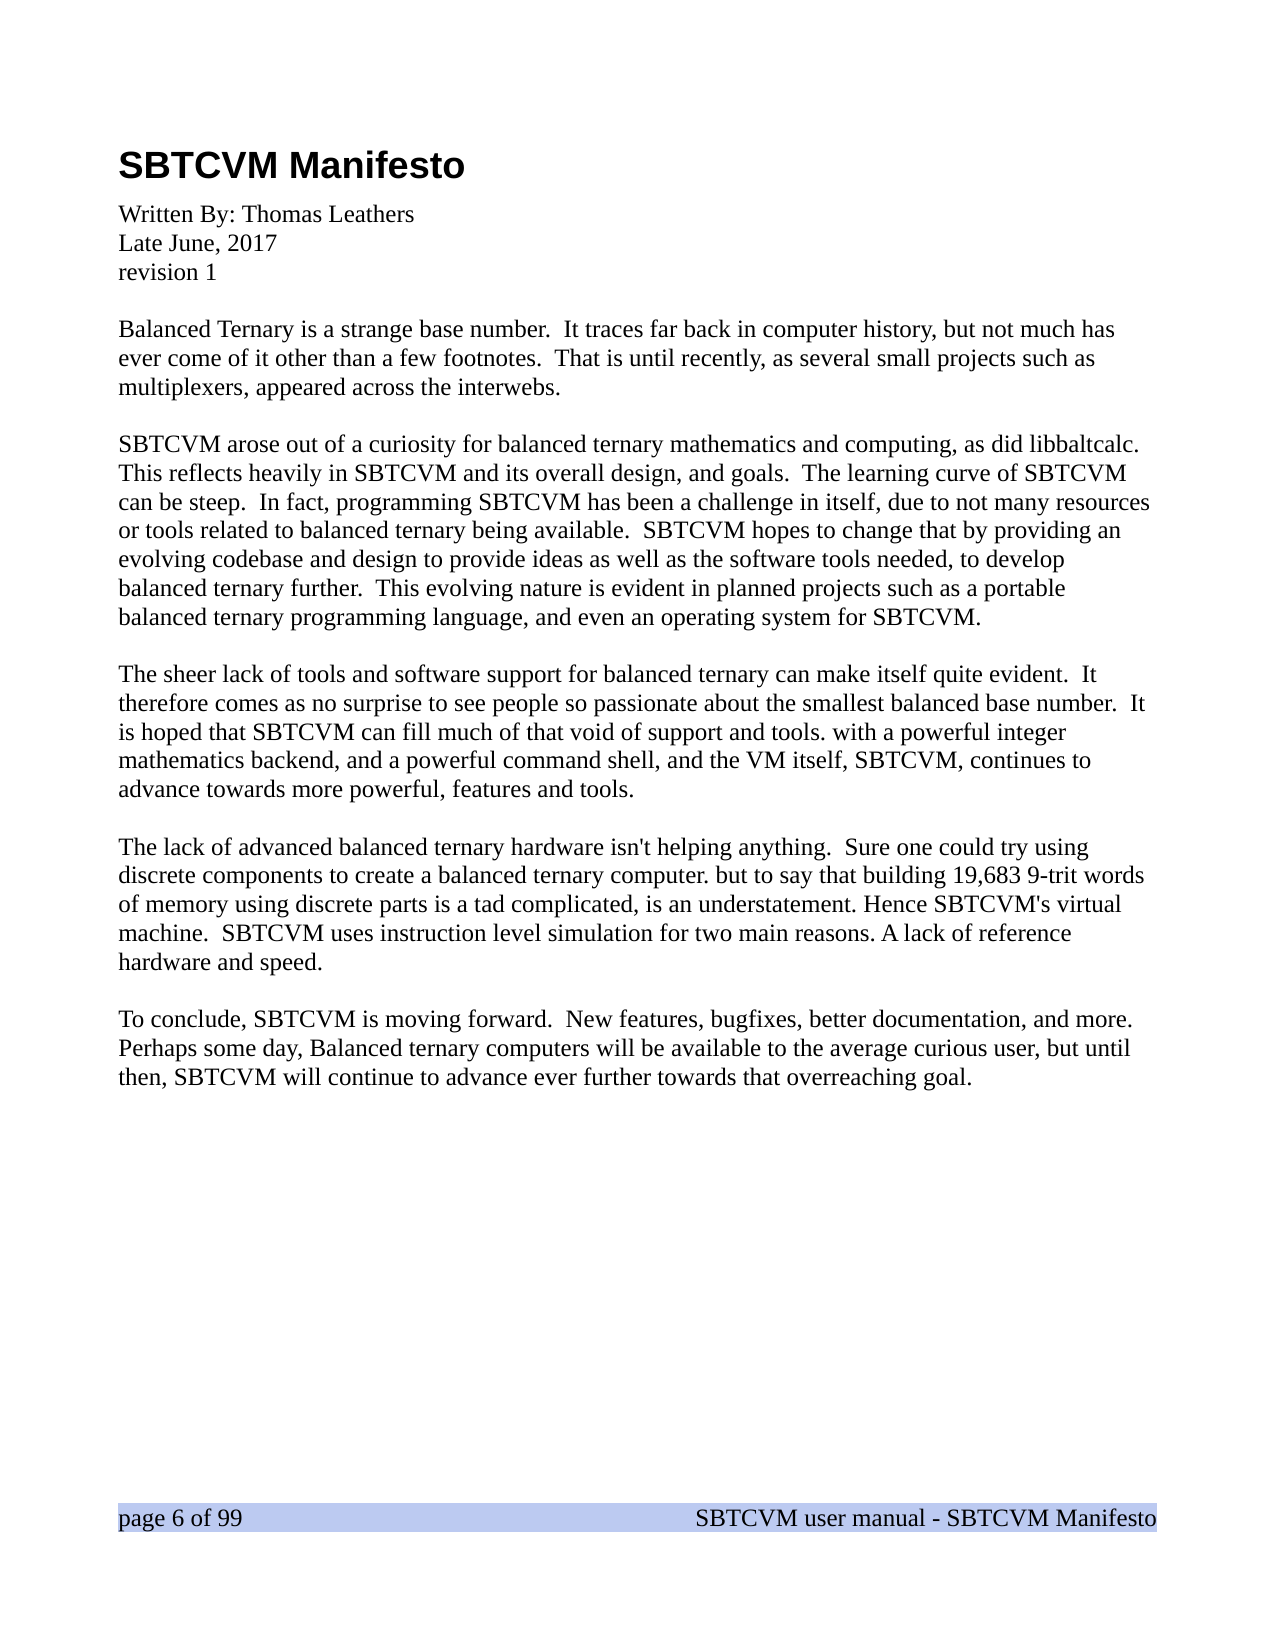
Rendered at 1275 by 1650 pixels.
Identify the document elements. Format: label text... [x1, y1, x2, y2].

text The lack of advanced balanced ternary hardware isn't helping anything. Sure one could try using discrete components to create a balanced ternary computer. but to say that building 19,683 9-trit words of memory using discrete parts is a tad complicated, is an understatement. Hence SBTCVM's virtual machine. SBTCVM uses instruction level simulation for two main reasons. A lack of reference hardware and speed. [118, 832, 1157, 976]
text revision 1 [118, 257, 1157, 286]
text Late June, 2017 [118, 228, 1157, 257]
text Perhaps some day, Balanced ternary computers will be available to the average curious user, but until then, SBTCVM will continue to advance ever further towards that overreaching goal. [118, 1033, 1157, 1091]
text Written By: Thomas Leathers [118, 199, 1157, 228]
text Balanced Ternary is a strange base number. It traces far back in computer history, but not much has ever come of it other than a few footnotes. That is until recently, as several small projects such as multiplexers, appeared across the interwebs. [118, 314, 1157, 401]
text The sheer lack of tools and software support for balanced ternary can make itself quite evident. It therefore comes as no surprise to see people so passionate about the smallest balanced base number. It is hoped that SBTCVM can fill much of that void of support and tools. with a powerful integer mathematics backend, and a powerful command shell, and the VM itself, SBTCVM, continues to advance towards more powerful, features and tools. [118, 659, 1157, 803]
text SBTCVM arose out of a curiosity for balanced ternary mathematics and computing, as did libbaltcalc. This reflects heavily in SBTCVM and its overall design, and goals. The learning curve of SBTCVM can be steep. In fact, programming SBTCVM has been a challenge in itself, due to not many resources or tools related to balanced ternary being available. SBTCVM hopes to change that by providing an evolving codebase and design to provide ideas as well as the software tools needed, to develop balanced ternary further. This evolving nature is evident in planned projects such as a portable balanced ternary programming language, and even an operating system for SBTCVM. [118, 429, 1157, 631]
subtitle SBTCVM Manifesto [118, 143, 1157, 187]
text To conclude, SBTCVM is moving forward. New features, bugfixes, better documentation, and more. [118, 1004, 1157, 1033]
